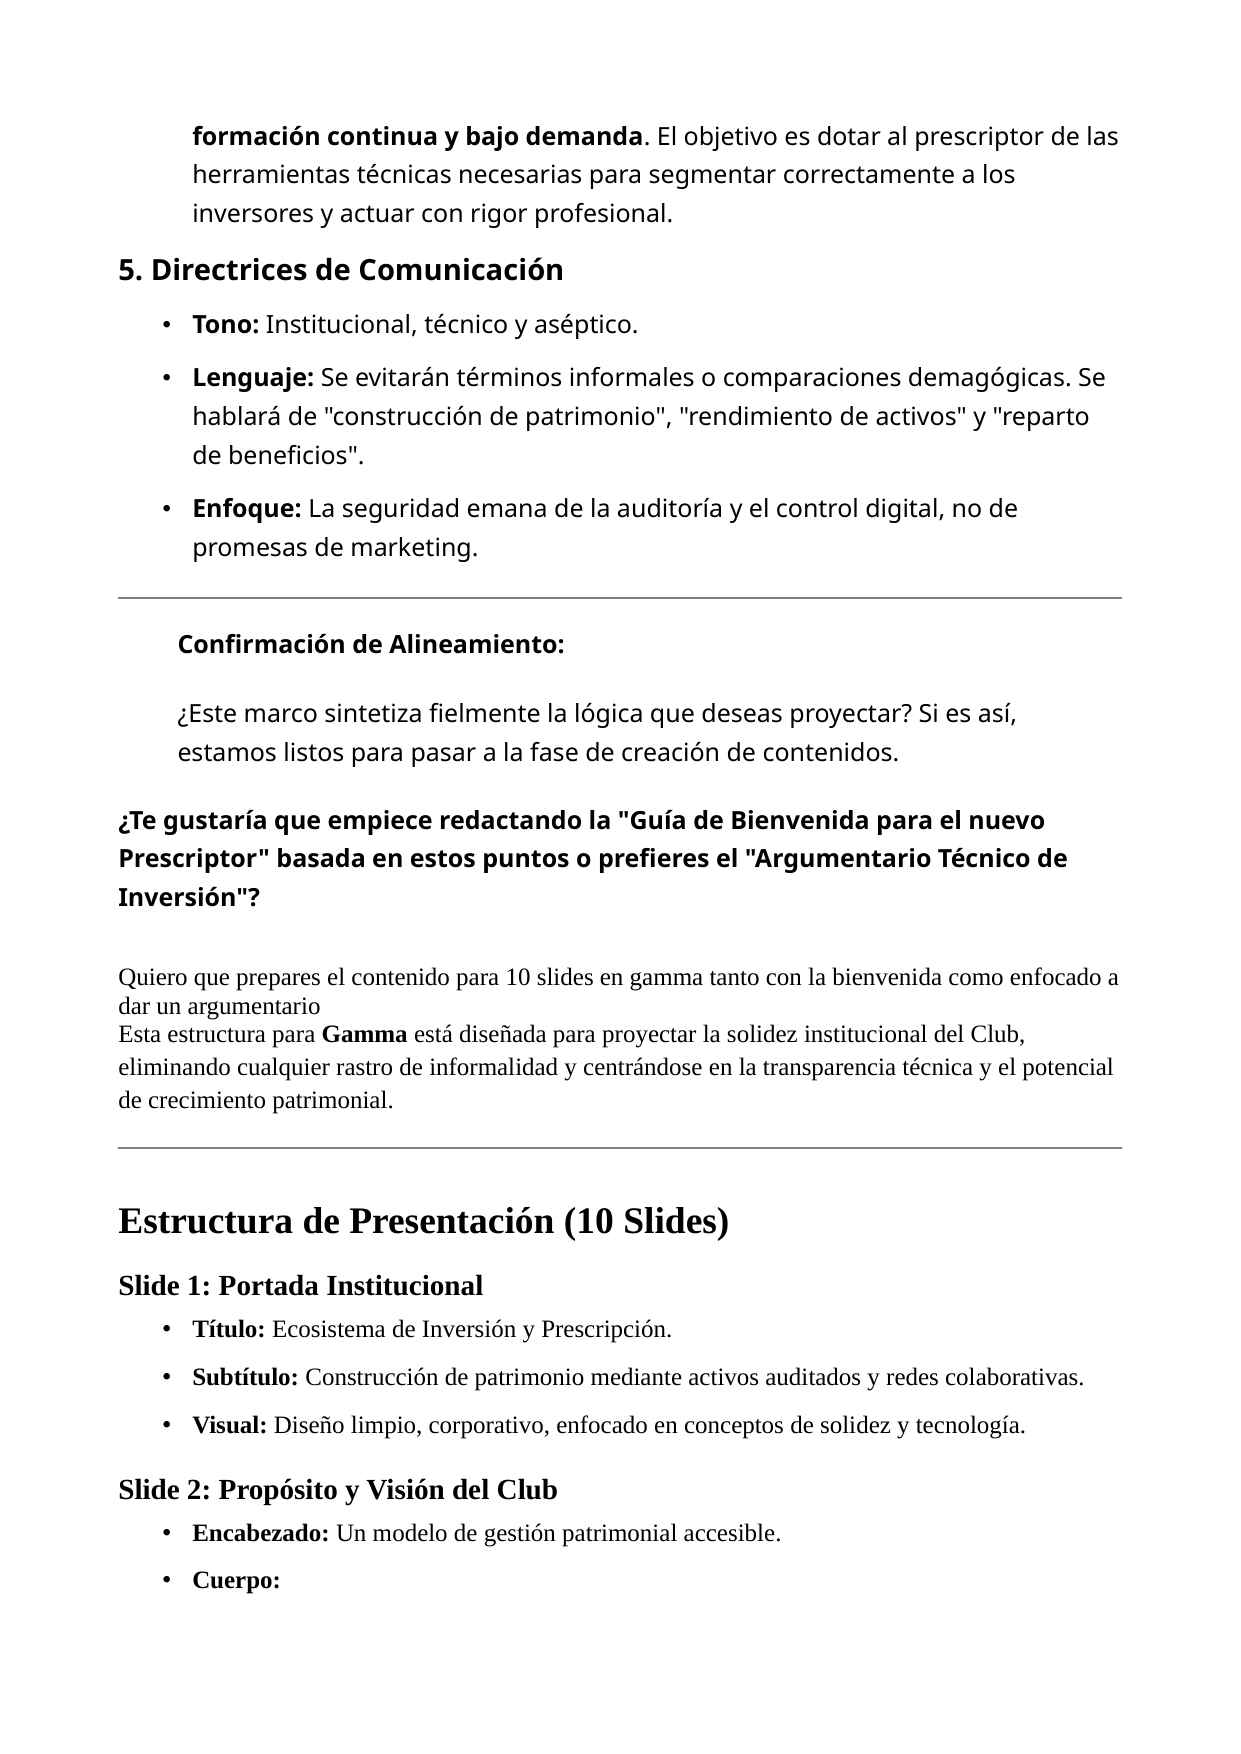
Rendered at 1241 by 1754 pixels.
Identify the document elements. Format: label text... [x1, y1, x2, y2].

table_cell Esta estructura para Gamma está diseñada para proyectar la solidez institucional del Club, eliminando cualquier rastro de informalidad y centrándose en la transparencia técnica y el potencial de crecimiento patrimonial. Estructura de Presentación (10 Slides) Slide 1: Portada Institucional Título: Ecosistema de Inversión y Prescripción. Subtítulo: Construcción de patrimonio mediante activos auditados y redes colaborativas. Visual: Diseño limpio, corporativo, enfocado en conceptos de solidez y tecnología. Slide 2: Propósito y Visión del Club Encabezado: Un modelo de gestión patrimonial accesible. Cuerpo: Democratización del acceso a activos de alta rentabilidad. Eliminación de barreras tradicionales de entrada: Inversión mínima desde 100 €. Foco en la transparencia absoluta y el control digital de cada operación. Slide 3: El Perfil del Inversor Encabezado: Seguridad y Verificación. Cuerpo: Proceso de alta mediante validación de identidad (KYC). Acceso a una plataforma privada de gestión de activos. Fuente de verdad única: Solo los proyectos publicados y auditados en el portal son vinculantes. Slide 4: Portafolio de Productos y Rentabilidades Encabezado: Diversificación Estratégica. Cuerpo: * Ciclos Cortos: Oportunidades seleccionadas con hasta un 20% de rendimiento en 6 meses. Proyectos de Consolidación: Rendimientos anuales del 12% al 15%. Patrimonio a Largo Plazo: Activos con rentabilidad del 7% anual a 20 años. Nota técnica: Cada producto cuenta con su propio análisis de riesgo y plazos de ejecución definidos. Slide 5: Auditoría y Control Digital Encabezado: Trazabilidad y Transparencia. Cuerpo: Informes de cumplimiento emitidos mensualmente por la Gerencia del Club. Monitorización en tiempo real de la evolución de las inversiones. Validación digital de todas las operaciones para garantizar la integridad de los datos. Slide 6: El Rol del Prescriptor Encabezado: Evolución del Miembro: De Inversor a Prescriptor. Cuerpo: Activación automática del perfil de Prescriptor tras la verificación KYC. Misión: Expandir la red de capital del Club mediante la captación de nuevos inversores. Vinculación tecnológica inequívoca mediante enlaces de invitación personalizados. Slide 7: Modelo de Reparto de Beneficios Encabezado: Estructura de Incentivos por Captación. Cuerpo: Reparto directo sobre el capital aportado en tres niveles de herencia: | Nivel | Tipo de Relación | Porcentaje de Beneficio | | :--- | :--- | :--- | | Nivel 1 | Invitación Directa | 1% | | Nivel 2 | Red Indirecta | 0,5% | | Nivel 3 | Red Indirecta | 0,25% | Slide 8: Herramientas de Prospección y Formación Encabezado: Soporte Técnico para la Red. Cuerpo: Acceso a formación continua y bajo demanda sobre productos financieros. Argumentarios técnicos para la correcta segmentación de potenciales inversores. Gestión automatizada de la genealogía de la red mediante el enlace personal. Slide 9: Ética y Cumplimiento de la Red Encabezado: Rigor y Responsabilidad de Marca. Cuerpo: Prohibición de ofertas no publicadas en la plataforma oficial. Uso estricto del lenguaje técnico del Club (construcción de patrimonio, no gasto). Compromiso con la veracidad: La plataforma es el único aval de rentabilidades y condiciones. Slide 10: Siguientes Pasos y Activación Encabezado: Inicio de la Gestión Patrimonial. Cuerpo: Finalización del registro y proceso de KYC. Selección de la primera oportunidad de inversión (Ticket min. 100 €). Activación de herramientas de Prescriptor para el crecimiento de red. Cierre: "La solidez de un club se mide por la calidad de su información y la fuerza de su comunidad". ¿Te gustaría que desarrolle ahora el guion detallado (voz en off o notas de orador) para cada una de estas slides? [118, 1020, 1122, 1147]
table_cell Esta estructura para Gamma está diseñada para proyectar la solidez institucional del Club, eliminando cualquier rastro de informalidad y centrándose en la transparencia técnica y el potencial de crecimiento patrimonial. Estructura de Presentación (10 Slides) Slide 1: Portada Institucional Título: Ecosistema de Inversión y Prescripción. Subtítulo: Construcción de patrimonio mediante activos auditados y redes colaborativas. Visual: Diseño limpio, corporativo, enfocado en conceptos de solidez y tecnología. Slide 2: Propósito y Visión del Club Encabezado: Un modelo de gestión patrimonial accesible. Cuerpo: Democratización del acceso a activos de alta rentabilidad. Eliminación de barreras tradicionales de entrada: Inversión mínima desde 100 €. Foco en la transparencia absoluta y el control digital de cada operación. Slide 3: El Perfil del Inversor Encabezado: Seguridad y Verificación. Cuerpo: Proceso de alta mediante validación de identidad (KYC). Acceso a una plataforma privada de gestión de activos. Fuente de verdad única: Solo los proyectos publicados y auditados en el portal son vinculantes. Slide 4: Portafolio de Productos y Rentabilidades Encabezado: Diversificación Estratégica. Cuerpo: * Ciclos Cortos: Oportunidades seleccionadas con hasta un 20% de rendimiento en 6 meses. Proyectos de Consolidación: Rendimientos anuales del 12% al 15%. Patrimonio a Largo Plazo: Activos con rentabilidad del 7% anual a 20 años. Nota técnica: Cada producto cuenta con su propio análisis de riesgo y plazos de ejecución definidos. Slide 5: Auditoría y Control Digital Encabezado: Trazabilidad y Transparencia. Cuerpo: Informes de cumplimiento emitidos mensualmente por la Gerencia del Club. Monitorización en tiempo real de la evolución de las inversiones. Validación digital de todas las operaciones para garantizar la integridad de los datos. Slide 6: El Rol del Prescriptor Encabezado: Evolución del Miembro: De Inversor a Prescriptor. Cuerpo: Activación automática del perfil de Prescriptor tras la verificación KYC. Misión: Expandir la red de capital del Club mediante la captación de nuevos inversores. Vinculación tecnológica inequívoca mediante enlaces de invitación personalizados. Slide 7: Modelo de Reparto de Beneficios Encabezado: Estructura de Incentivos por Captación. Cuerpo: Reparto directo sobre el capital aportado en tres niveles de herencia: | Nivel | Tipo de Relación | Porcentaje de Beneficio | | :--- | :--- | :--- | | Nivel 1 | Invitación Directa | 1% | | Nivel 2 | Red Indirecta | 0,5% | | Nivel 3 | Red Indirecta | 0,25% | Slide 8: Herramientas de Prospección y Formación Encabezado: Soporte Técnico para la Red. Cuerpo: Acceso a formación continua y bajo demanda sobre productos financieros. Argumentarios técnicos para la correcta segmentación de potenciales inversores. Gestión automatizada de la genealogía de la red mediante el enlace personal. Slide 9: Ética y Cumplimiento de la Red Encabezado: Rigor y Responsabilidad de Marca. Cuerpo: Prohibición de ofertas no publicadas en la plataforma oficial. Uso estricto del lenguaje técnico del Club (construcción de patrimonio, no gasto). Compromiso con la veracidad: La plataforma es el único aval de rentabilidades y condiciones. Slide 10: Siguientes Pasos y Activación Encabezado: Inicio de la Gestión Patrimonial. Cuerpo: Finalización del registro y proceso de KYC. Selección de la primera oportunidad de inversión (Ticket min. 100 €). Activación de herramientas de Prescriptor para el crecimiento de red. Cierre: "La solidez de un club se mide por la calidad de su información y la fuerza de su comunidad". ¿Te gustaría que desarrolle ahora el guion detallado (voz en off o notas de orador) para cada una de estas slides? [118, 1149, 1122, 1613]
table_cell Quiero que prepares el contenido para 10 slides en gamma tanto con la bienvenida como enfocado a dar un argumentario [118, 962, 1122, 1019]
table_cell formación continua y bajo demanda. El objetivo es dotar al prescriptor de las herramientas técnicas necesarias para segmentar correctamente a los inversores y actuar con rigor profesional. 5. Directrices de Comunicación Tono: Institucional, técnico y aséptico. Lenguaje: Se evitarán términos informales o comparaciones demagógicas. Se hablará de "construcción de patrimonio", "rendimiento de activos" y "reparto de beneficios". Enfoque: La seguridad emana de la auditoría y el control digital, no de promesas de marketing. [118, 118, 1122, 597]
table_cell Confirmación de Alineamiento: ¿Este marco sintetiza fielmente la lógica que deseas proyectar? Si es así, estamos listos para pasar a la fase de creación de contenidos. ¿Te gustaría que empiece redactando la "Guía de Bienvenida para el nuevo Prescriptor" basada en estos puntos o prefieres el "Argumentario Técnico de Inversión"? [118, 599, 1122, 962]
